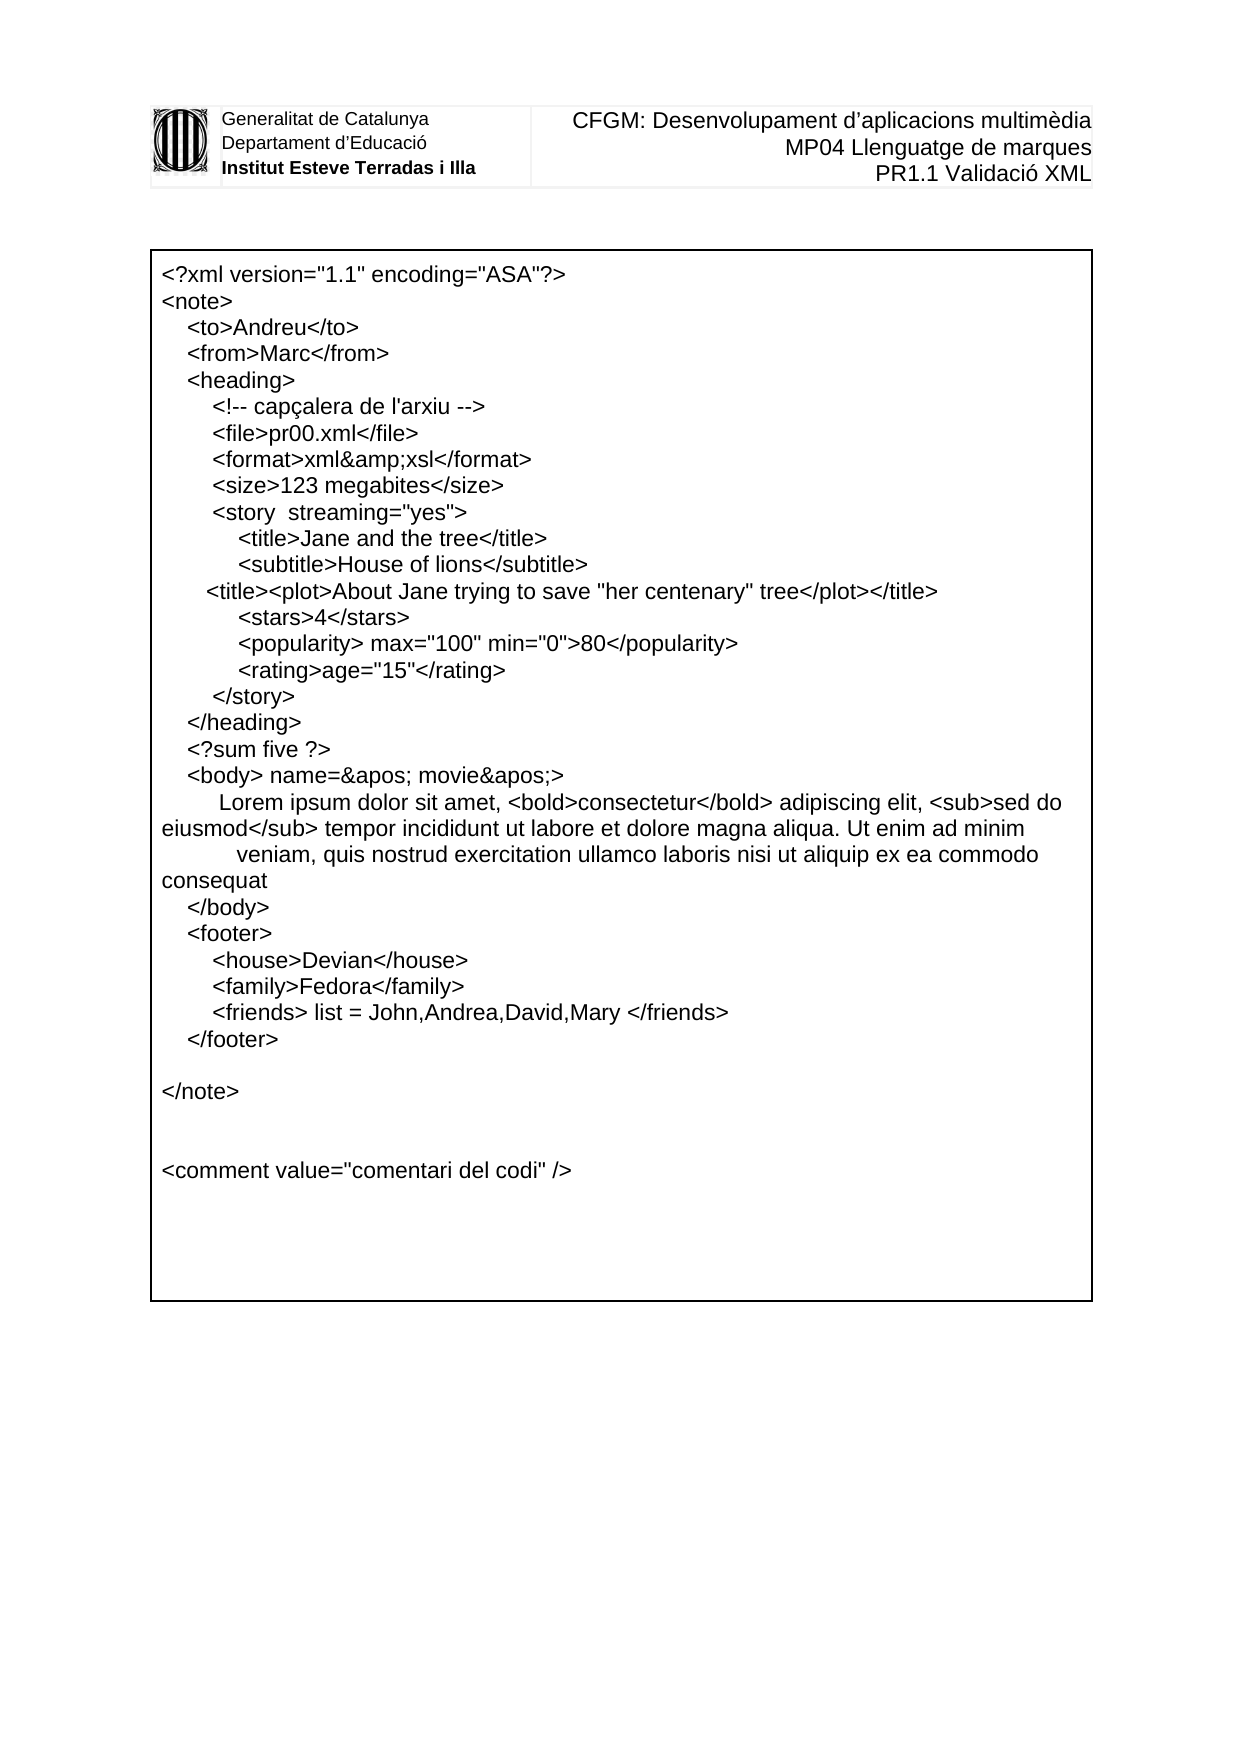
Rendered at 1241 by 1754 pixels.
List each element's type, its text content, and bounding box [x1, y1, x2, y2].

table_header <?xml version="1.1" encoding="ASA"?> <note> <to>Andreu</to> <from>Marc</from> <heading> <!-- capçalera de l'arxiu --> <file>pr00.xml</file> <format>xml&amp;xsl</format> <size>123 megabites</size> <story streaming="yes"> <title>Jane and the tree</title> <subtitle>House of lions</subtitle> <title><plot>About Jane trying to save "her centenary" tree</plot></title> <stars>4</stars> <popularity> max="100" min="0">80</popularity> <rating>age="15"</rating> </story> </heading> <?sum five ?> <body> name=&apos; movie&apos;> Lorem ipsum dolor sit amet, <bold>consectetur</bold> adipiscing elit, <sub>sed do eiusmod</sub> tempor incididunt ut labore et dolore magna aliqua. Ut enim ad minim veniam, quis nostrud exercitation ullamco laboris nisi ut aliquip ex ea commodo consequat </body> <footer> <house>Devian</house> <family>Fedora</family> <friends> list = John,Andrea,David,Mary </friends> </footer> </note> <comment value="comentari del codi" /> [152, 251, 1091, 1299]
picture [151, 107, 210, 176]
